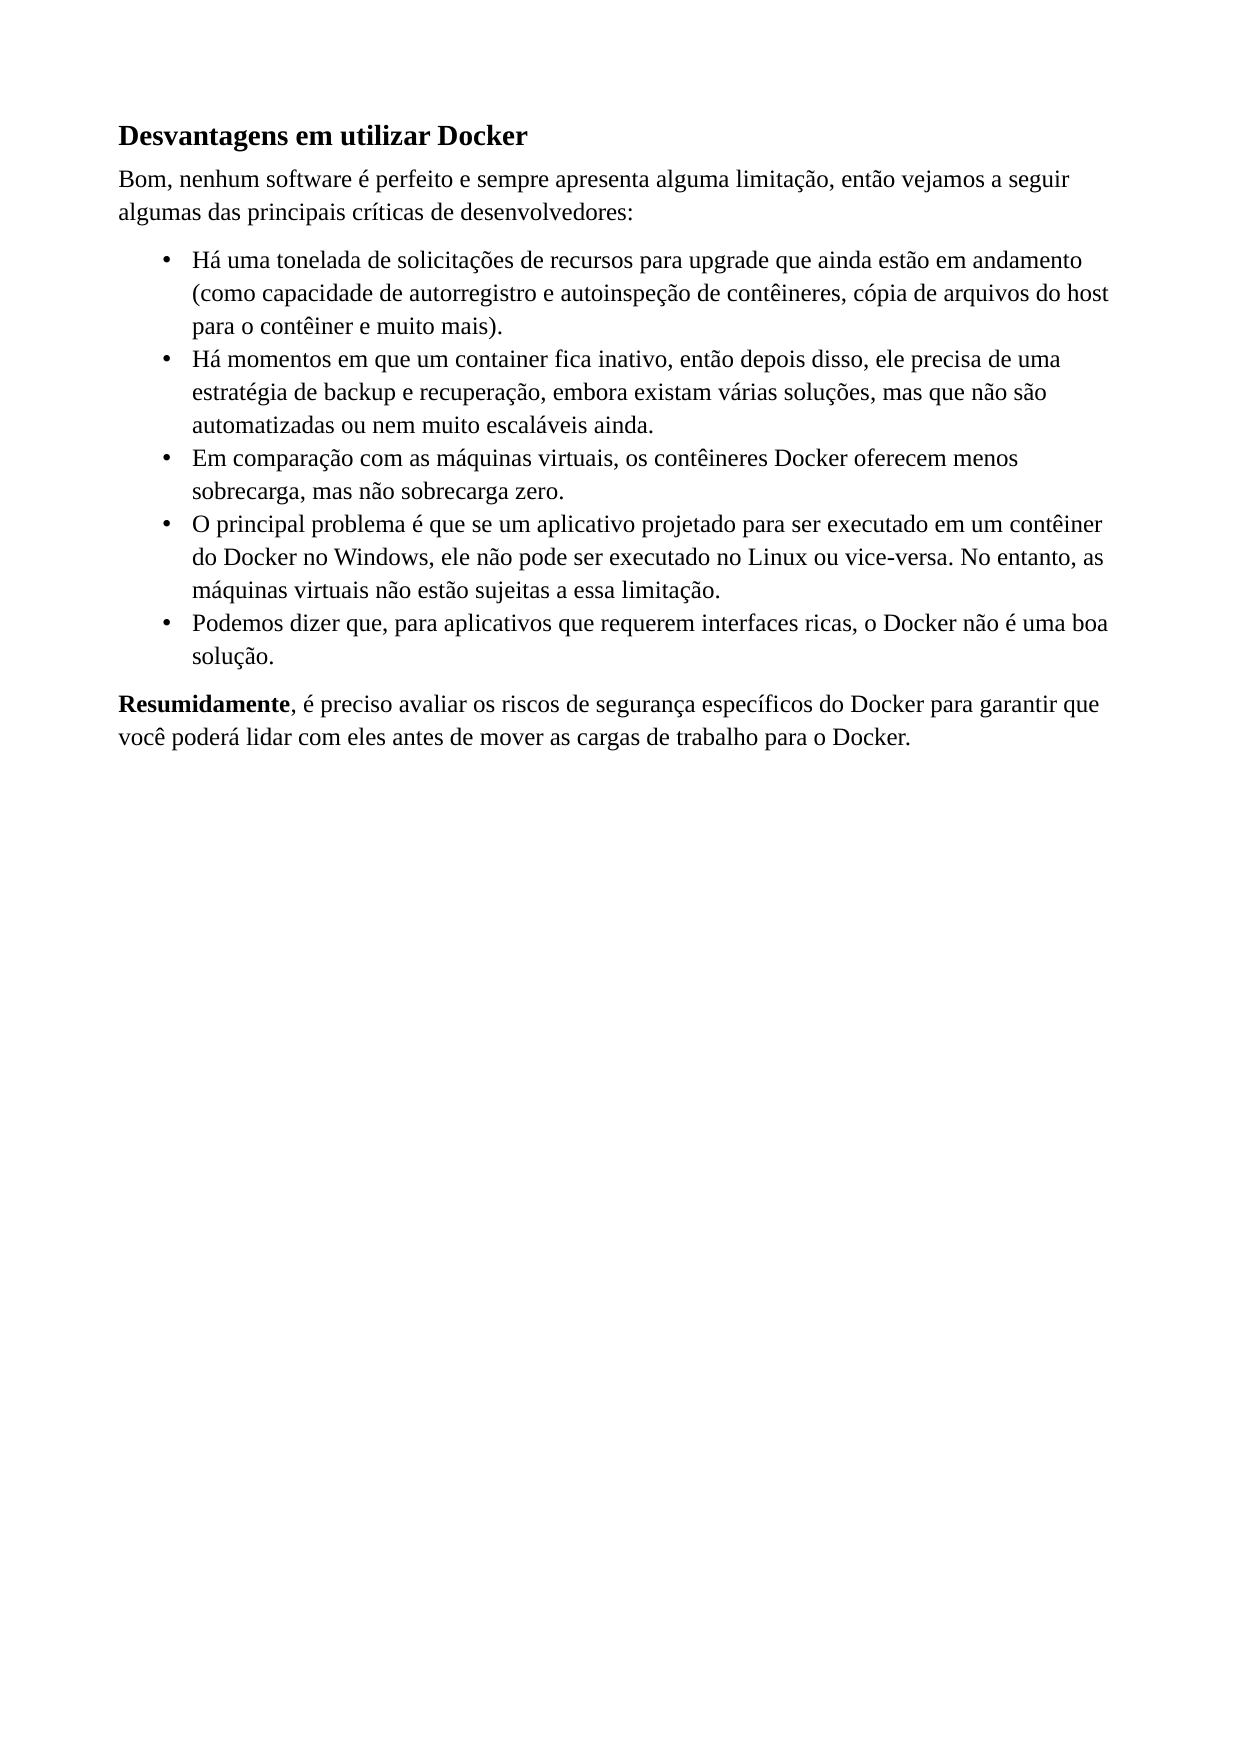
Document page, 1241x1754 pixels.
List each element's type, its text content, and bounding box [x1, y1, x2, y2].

list Há uma tonelada de solicitações de recursos para upgrade que ainda estão em andamento (como capacidade de autorregistro e autoinspeção de contêineres, cópia de arquivos do host para o contêiner e muito mais). [162, 245, 1122, 339]
list Há momentos em que um container fica inativo, então depois disso, ele precisa de uma estratégia de backup e recuperação, embora existam várias soluções, mas que não são automatizadas ou nem muito escaláveis ainda. [162, 344, 1122, 439]
list O principal problema é que se um aplicativo projetado para ser executado em um contêiner do Docker no Windows, ele não pode ser executado no Linux ou vice-versa. No entanto, as máquinas virtuais não estão sujeitas a essa limitação. [162, 509, 1122, 604]
subtitle Desvantagens em utilizar Docker [118, 118, 1122, 152]
text Bom, nenhum software é perfeito e sempre apresenta alguma limitação, então vejamos a seguir algumas das principais críticas de desenvolvedores: [118, 164, 1122, 226]
text Resumidamente, é preciso avaliar os riscos de segurança específicos do Docker para garantir que você poderá lidar com eles antes de mover as cargas de trabalho para o Docker. [118, 689, 1122, 750]
list Em comparação com as máquinas virtuais, os contêineres Docker oferecem menos sobrecarga, mas não sobrecarga zero. [162, 443, 1122, 505]
list Podemos dizer que, para aplicativos que requerem interfaces ricas, o Docker não é uma boa solução. [162, 608, 1122, 670]
